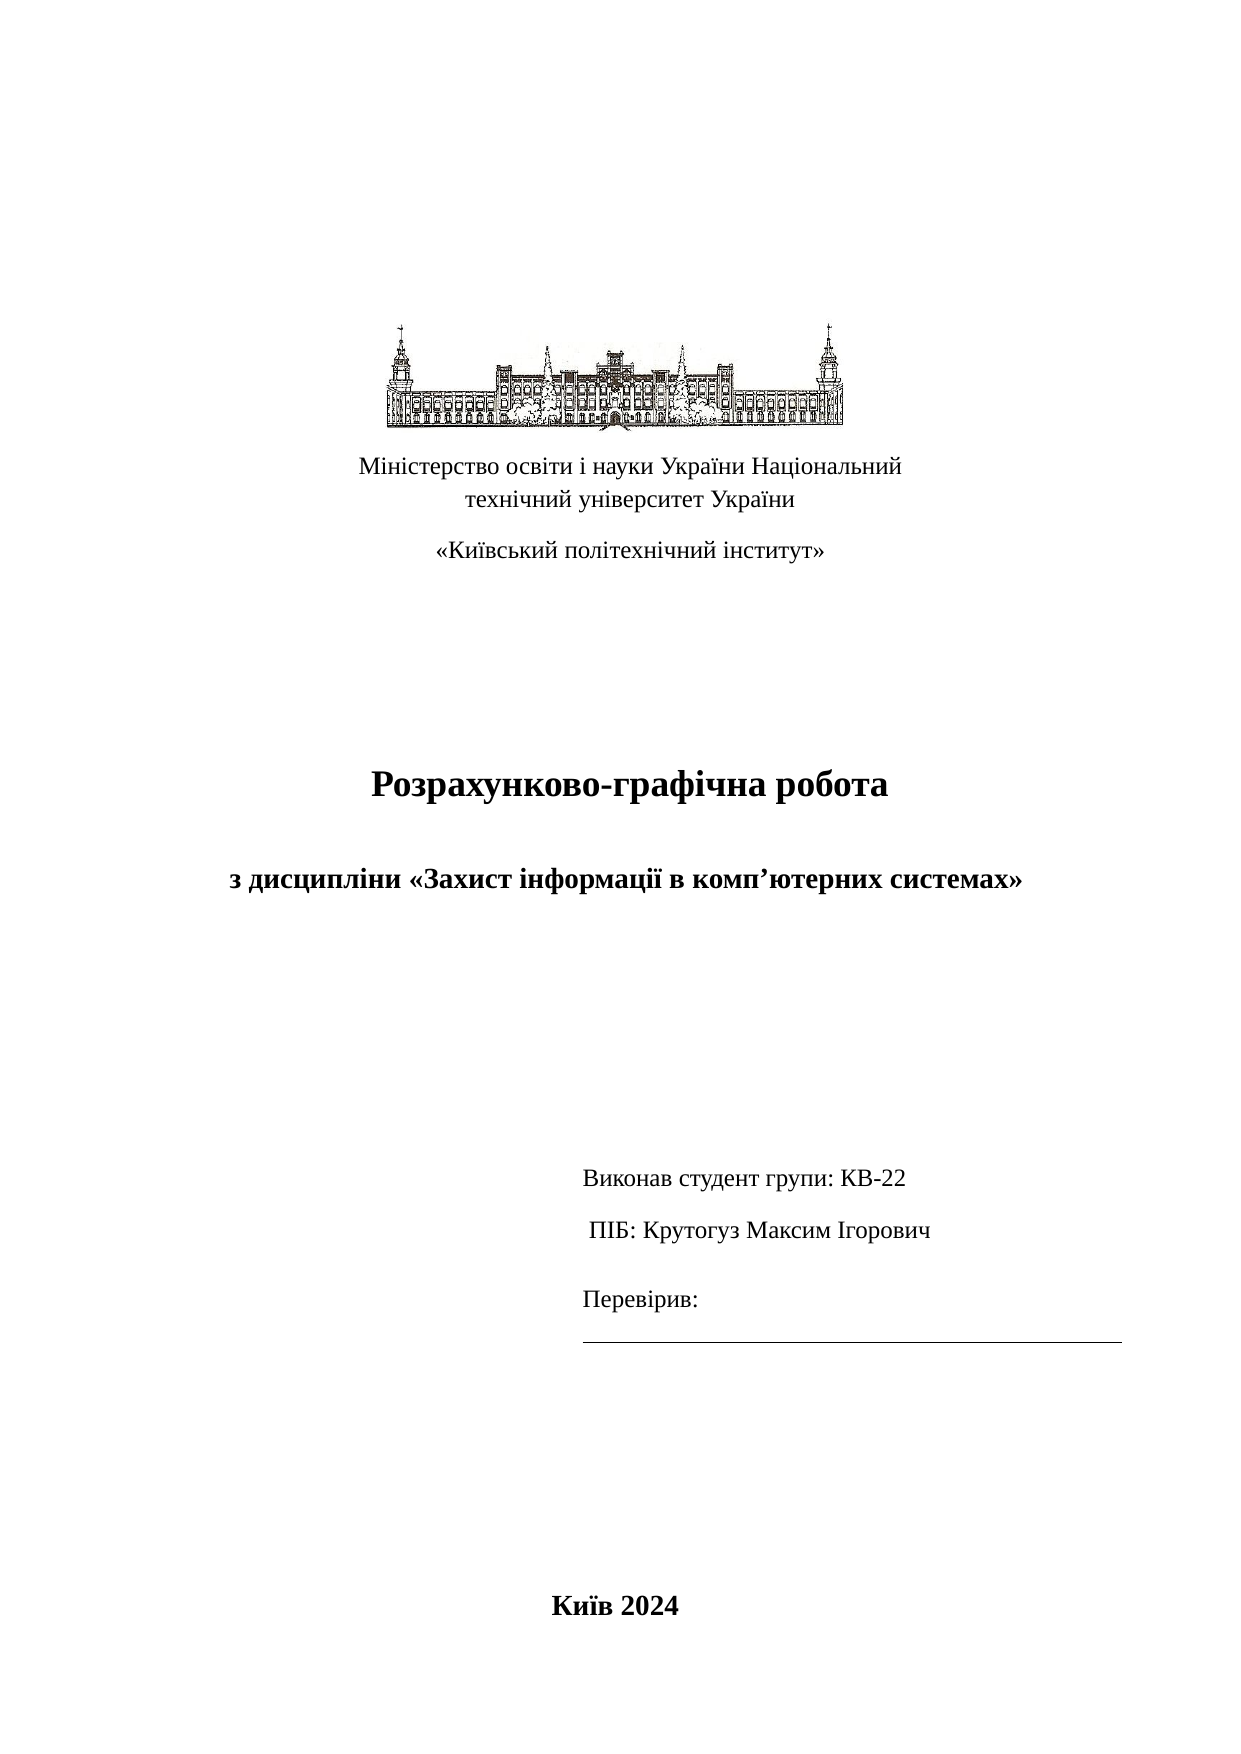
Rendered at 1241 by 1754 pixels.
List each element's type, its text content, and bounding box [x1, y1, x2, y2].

text «Київський політехнічний інститут» [148, 532, 1112, 565]
text Перевірив: [582, 1284, 1122, 1342]
title Розрахунково-графічна робота [148, 761, 1112, 804]
text ПІБ: Крутогуз Максим Ігорович [582, 1215, 1107, 1244]
text Виконав студент групи: КВ-22 [582, 1163, 1107, 1191]
text з дисципліни «Захист інформації в комп’ютерних системах» [131, 861, 1122, 894]
picture [384, 318, 849, 433]
text Міністерство освіти і науки України Національний технічний університет України [330, 451, 930, 513]
text Київ 2024 [118, 1588, 1112, 1621]
